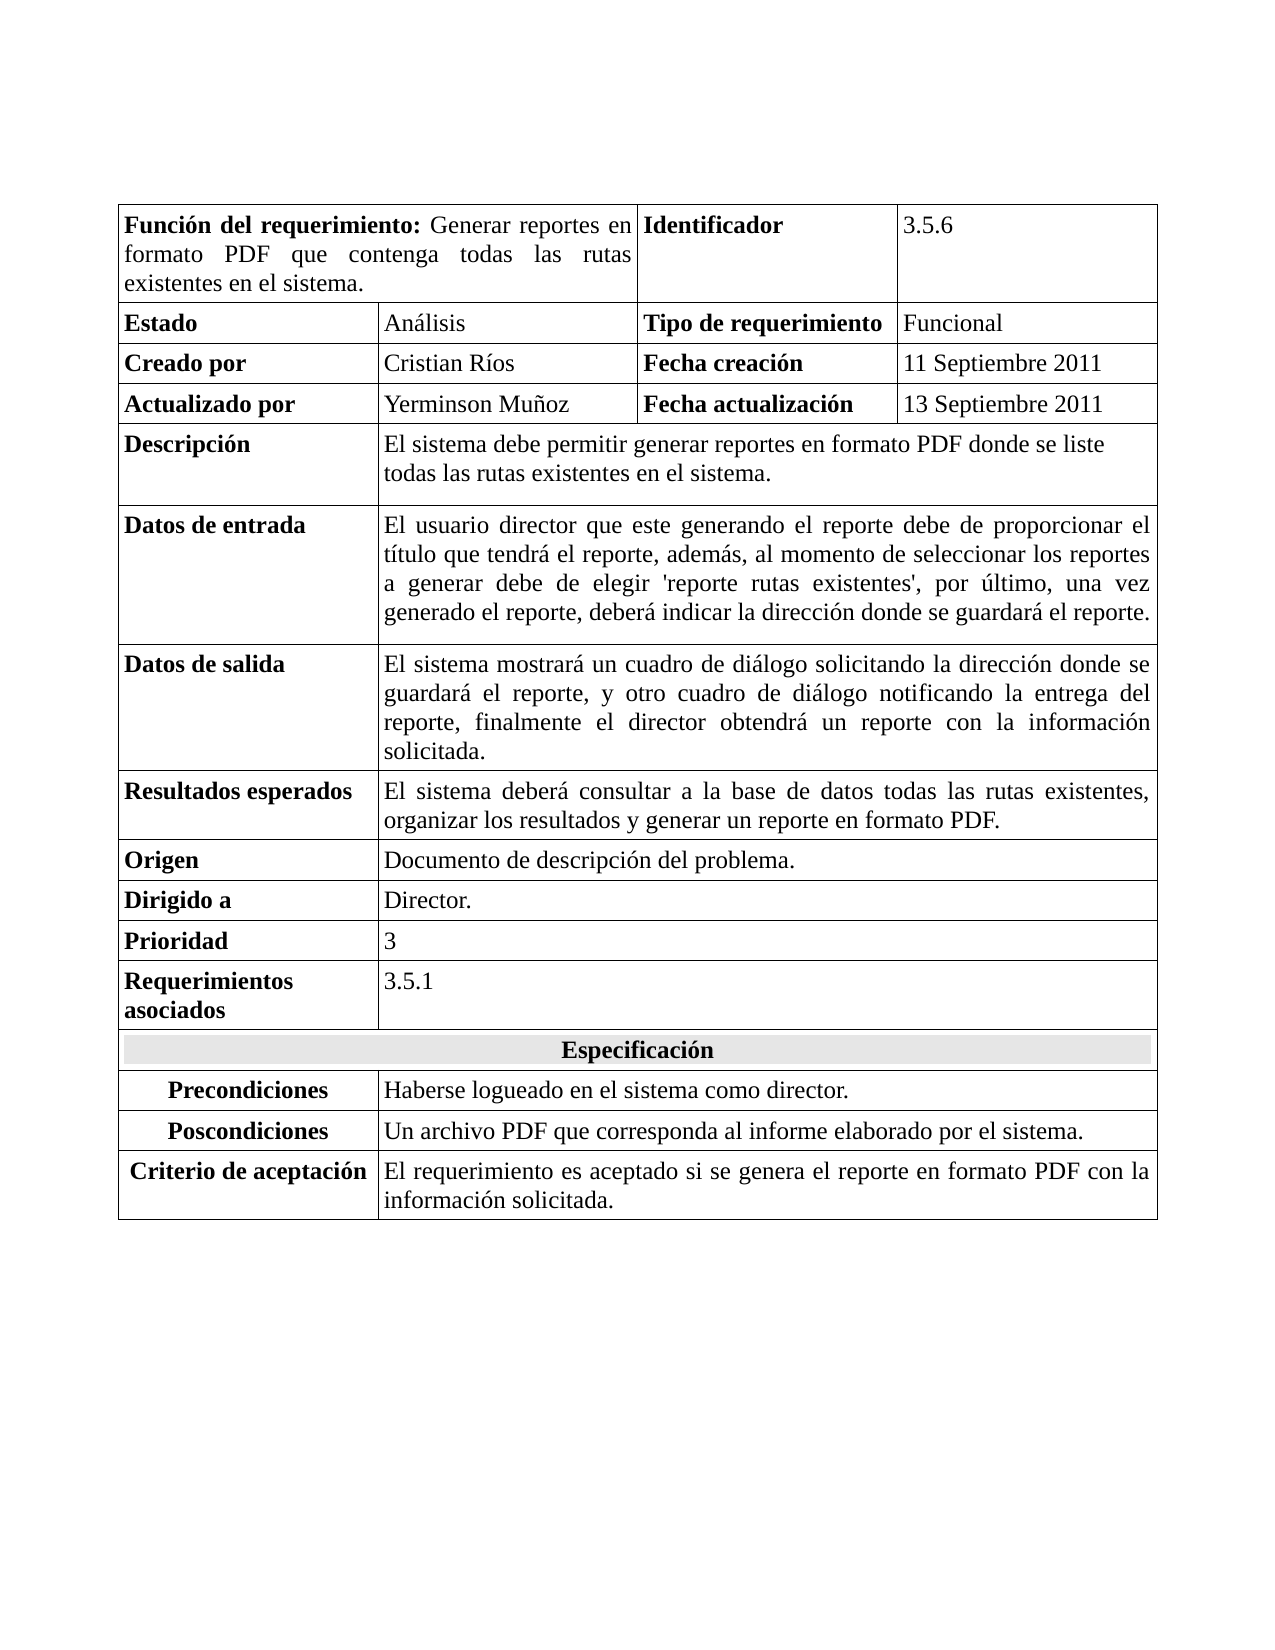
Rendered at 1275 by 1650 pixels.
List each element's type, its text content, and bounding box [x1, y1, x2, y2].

table_cell Documento de descripción del problema. [379, 840, 1157, 880]
table_cell Origen [119, 840, 378, 880]
table_cell Análisis [379, 303, 637, 342]
table_cell Dirigido a [119, 881, 378, 920]
table_cell Cristian Ríos [379, 344, 637, 383]
table_cell Fecha creación [638, 344, 897, 383]
table_cell 3 [379, 921, 1157, 960]
table_cell El requerimiento es aceptado si se genera el reporte en formato PDF con la información solicitada. [379, 1151, 1157, 1219]
table_cell 13 Septiembre 2011 [898, 384, 1157, 423]
table_cell El usuario director que este generando el reporte debe de proporcionar el título que tendrá el reporte, además, al momento de seleccionar los reportes a generar debe de elegir 'reporte rutas existentes', por último, una vez generado el reporte, deberá indicar la dirección donde se guardará el reporte. [379, 506, 1157, 644]
table_cell 11 Septiembre 2011 [898, 344, 1157, 383]
table_cell Descripción [119, 424, 378, 505]
table_cell El sistema mostrará un cuadro de diálogo solicitando la dirección donde se guardará el reporte, y otro cuadro de diálogo notificando la entrega del reporte, finalmente el director obtendrá un reporte con la información solicitada. [379, 645, 1157, 770]
table_cell Estado [119, 303, 378, 342]
table_header Función del requerimiento: Generar reportes en formato PDF que contenga todas las rutas existentes en el sistema. [119, 205, 637, 302]
table_cell Requerimientos asociados [119, 961, 378, 1029]
table_cell Criterio de aceptación [119, 1151, 378, 1219]
table_cell Haberse logueado en el sistema como director. [379, 1071, 1157, 1110]
table_cell Datos de salida [119, 645, 378, 770]
table_cell Un archivo PDF que corresponda al informe elaborado por el sistema. [379, 1111, 1157, 1150]
table_cell Poscondiciones [119, 1111, 378, 1150]
table_cell El sistema deberá consultar a la base de datos todas las rutas existentes, organizar los resultados y generar un reporte en formato PDF. [379, 771, 1157, 839]
table_header 3.5.6 [898, 205, 1157, 302]
table_cell Precondiciones [119, 1071, 378, 1110]
table_cell Director. [379, 881, 1157, 920]
table_cell El sistema debe permitir generar reportes en formato PDF donde se liste todas las rutas existentes en el sistema. [379, 424, 1157, 505]
table_cell Resultados esperados [119, 771, 378, 839]
table_cell Prioridad [119, 921, 378, 960]
table_cell Datos de entrada [119, 506, 378, 644]
table_cell Fecha actualización [638, 384, 897, 423]
table_cell Yerminson Muñoz [379, 384, 637, 423]
table_cell 3.5.1 [379, 961, 1157, 1029]
table_cell Tipo de requerimiento [638, 303, 897, 342]
table_header Identificador [638, 205, 897, 302]
table_cell Creado por [119, 344, 378, 383]
table_cell Funcional [898, 303, 1157, 342]
table_cell Especificación [119, 1030, 1157, 1070]
table_cell Actualizado por [119, 384, 378, 423]
